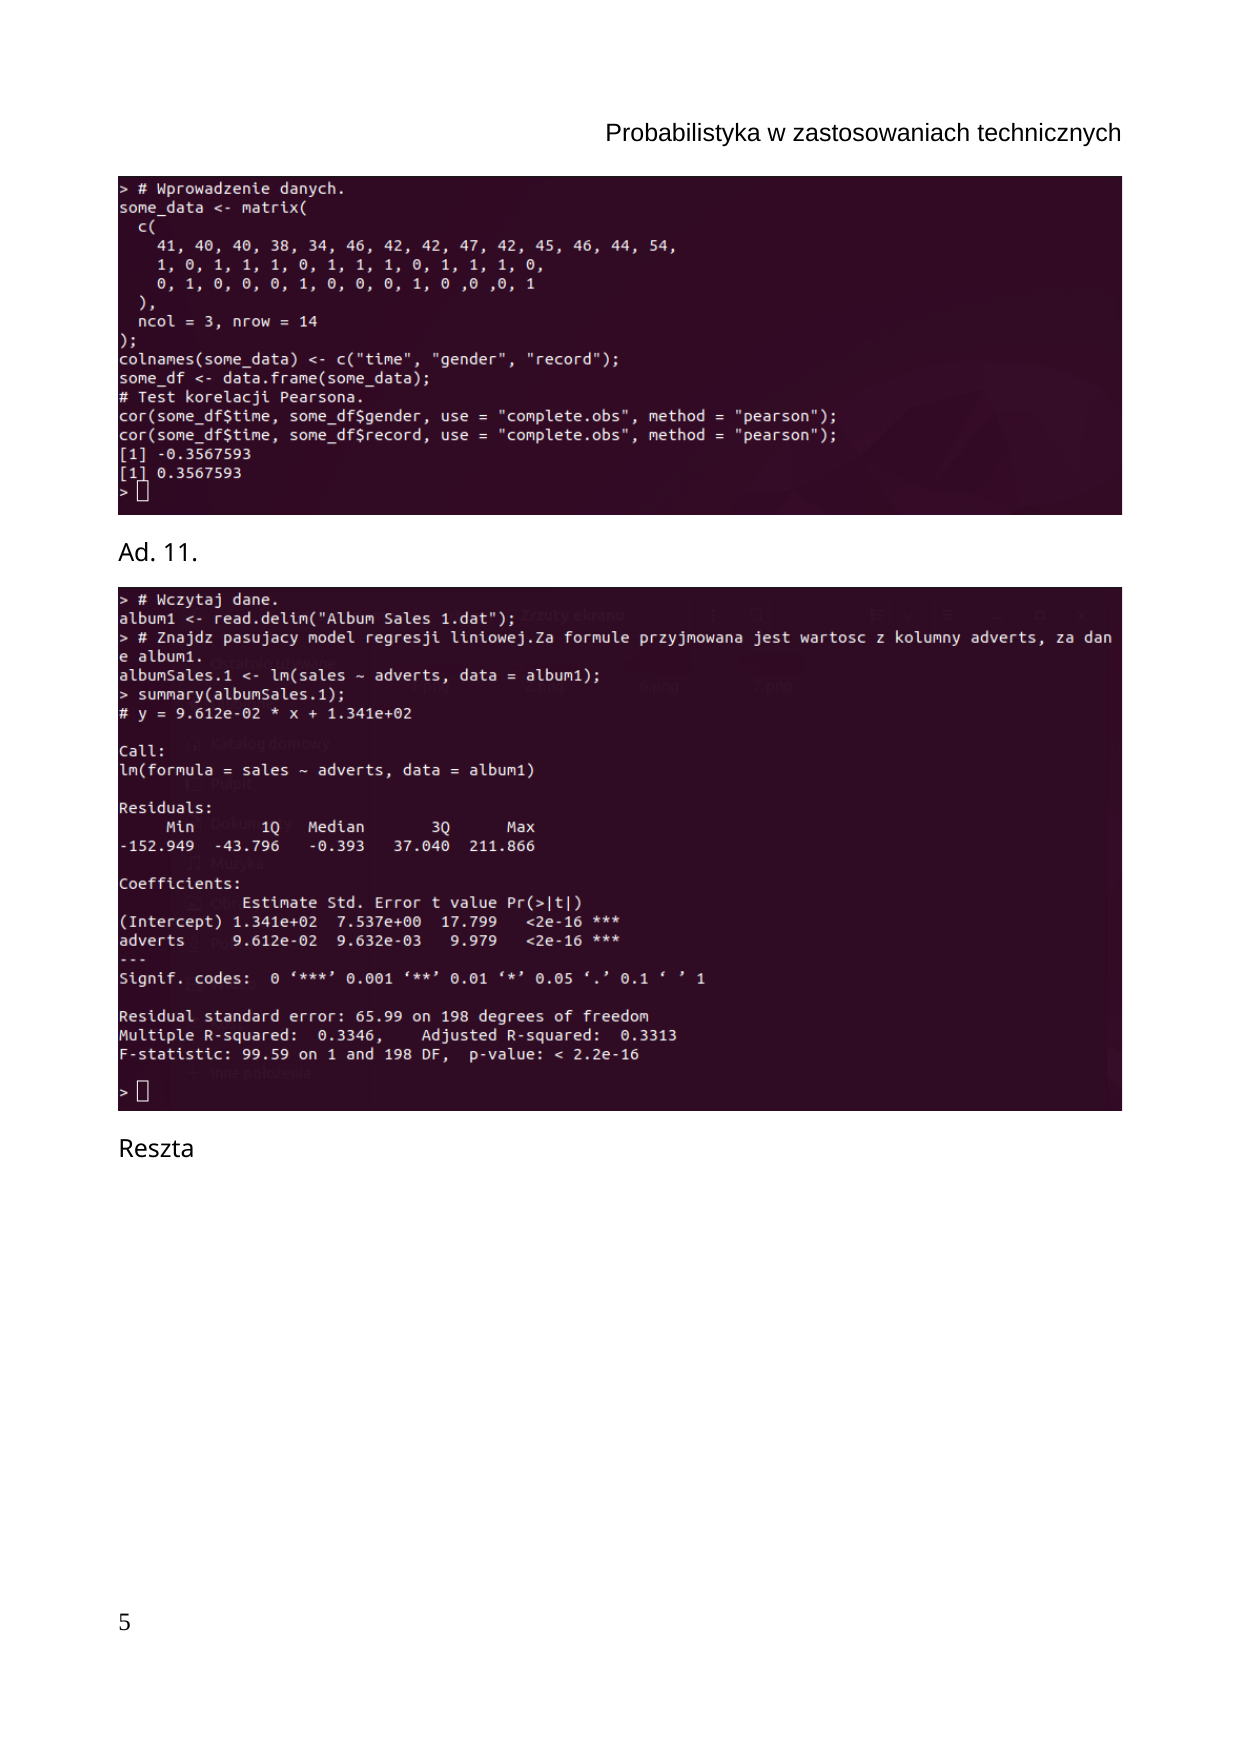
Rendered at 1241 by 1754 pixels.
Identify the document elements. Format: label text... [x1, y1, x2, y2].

text Reszta [118, 1131, 1122, 1164]
picture [118, 176, 1123, 515]
picture [118, 587, 1123, 1111]
text Ad. 11. [118, 534, 1122, 568]
